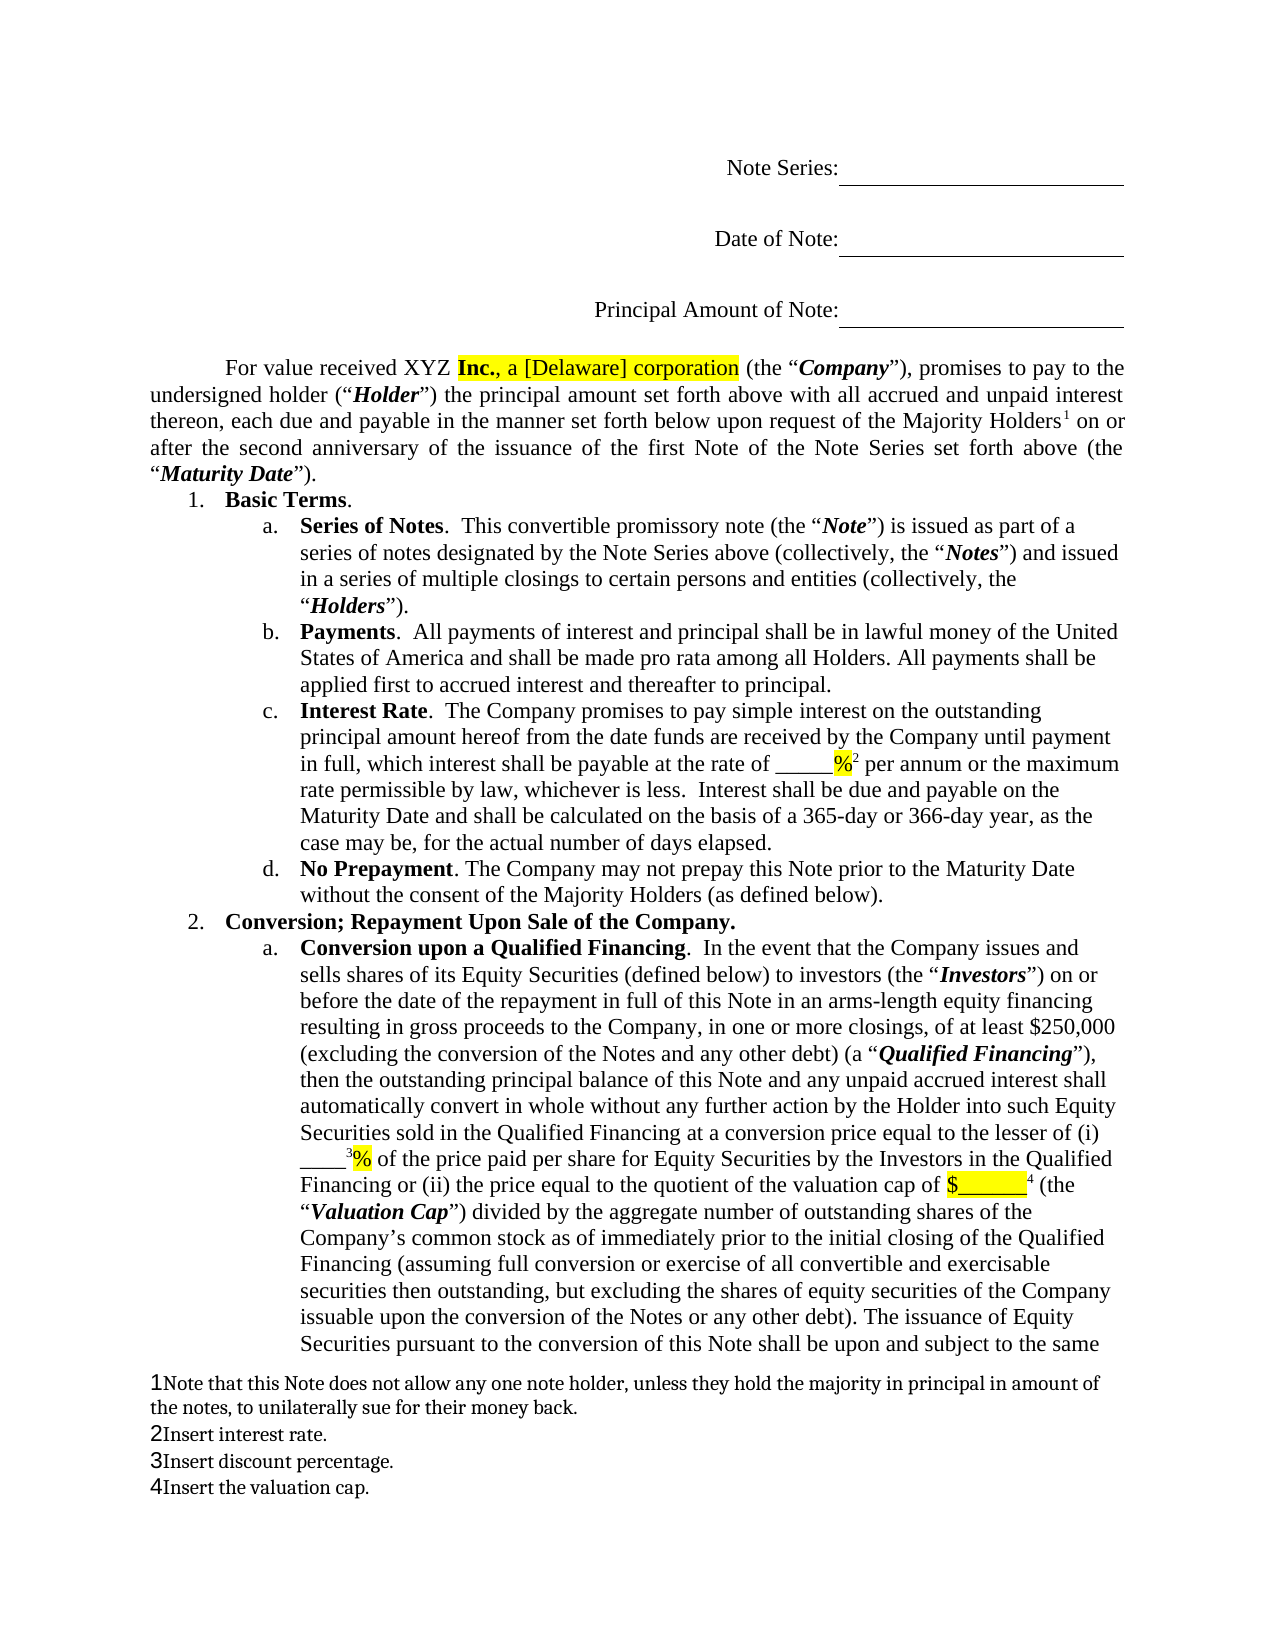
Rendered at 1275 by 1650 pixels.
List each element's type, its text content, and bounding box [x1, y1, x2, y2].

list Insert the valuation cap. [150, 1473, 1125, 1500]
table_header Note Series: [150, 150, 839, 185]
list Insert discount percentage. [150, 1447, 1125, 1473]
table_cell [150, 256, 839, 292]
table_cell [839, 186, 1123, 221]
list Conversion upon a Qualified Financing. In the event that the Company issues and sells shares of its Equity Securities (defined below) to investors (the “Investors”) on or before the date of the repayment in full of this Note in an arms-length equity financing resulting in gross proceeds to the Company, in one or more closings, of at least $250,000 (excluding the conversion of the Notes and any other debt) (a “Qualified Financing”), then the outstanding principal balance of this Note and any unpaid accrued interest shall automatically convert in whole without any further action by the Holder into such Equity Securities sold in the Qualified Financing at a conversion price equal to the lesser of (i) ____% of the price paid per share for Equity Securities by the Investors in the Qualified Financing or (ii) the price equal to the quotient of the valuation cap of $______ (the “Valuation Cap”) divided by the aggregate number of outstanding shares of the Company’s common stock as of immediately prior to the initial closing of the Qualified Financing (assuming full conversion or exercise of all convertible and exercisable securities then outstanding, but excluding the shares of equity securities of the Company issuable upon the conversion of the Notes or any other debt). The issuance of Equity Securities pursuant to the conversion of this Note shall be upon and subject to the same [262, 934, 1125, 1356]
table_cell [839, 221, 1123, 256]
list Basic Terms. [187, 486, 1125, 513]
list Interest Rate. The Company promises to pay simple interest on the outstanding principal amount hereof from the date funds are received by the Company until payment in full, which interest shall be payable at the rate of _____% per annum or the maximum rate permissible by law, whichever is less. Interest shall be due and payable on the Maturity Date and shall be calculated on the basis of a 365-day or 366-day year, as the case may be, for the actual number of days elapsed. [262, 697, 1125, 855]
table_cell [150, 185, 839, 221]
list No Prepayment. The Company may not prepay this Note prior to the Maturity Date without the consent of the Majority Holders (as defined below). [262, 855, 1125, 908]
table_cell [839, 257, 1123, 292]
table_cell Date of Note: [150, 221, 839, 256]
text For value received XYZ Inc., a [Delaware] corporation (the “Company”), promises to pay to the undersigned holder (“Holder”) the principal amount set forth above with all accrued and unpaid interest thereon, each due and payable in the manner set forth below upon request of the Majority Holders on or after the second anniversary of the issuance of the first Note of the Note Series set forth above (the “Maturity Date”). [150, 354, 1125, 486]
text Note that this Note does not allow any one note holder, unless they hold the majority in principal in amount of the notes, to unilaterally sue for their money back. [150, 1369, 1125, 1420]
table_cell Principal Amount of Note: [150, 292, 839, 327]
list Insert interest rate. [150, 1420, 1125, 1447]
list Conversion; Repayment Upon Sale of the Company. [187, 908, 1125, 934]
table_cell [839, 292, 1123, 327]
table_header [839, 150, 1123, 185]
list Payments. All payments of interest and principal shall be in lawful money of the United States of America and shall be made pro rata among all Holders. All payments shall be applied first to accrued interest and thereafter to principal. [262, 618, 1125, 697]
list Series of Notes. This convertible promissory note (the “Note”) is issued as part of a series of notes designated by the Note Series above (collectively, the “Notes”) and issued in a series of multiple closings to certain persons and entities (collectively, the “Holders”). [262, 513, 1125, 618]
